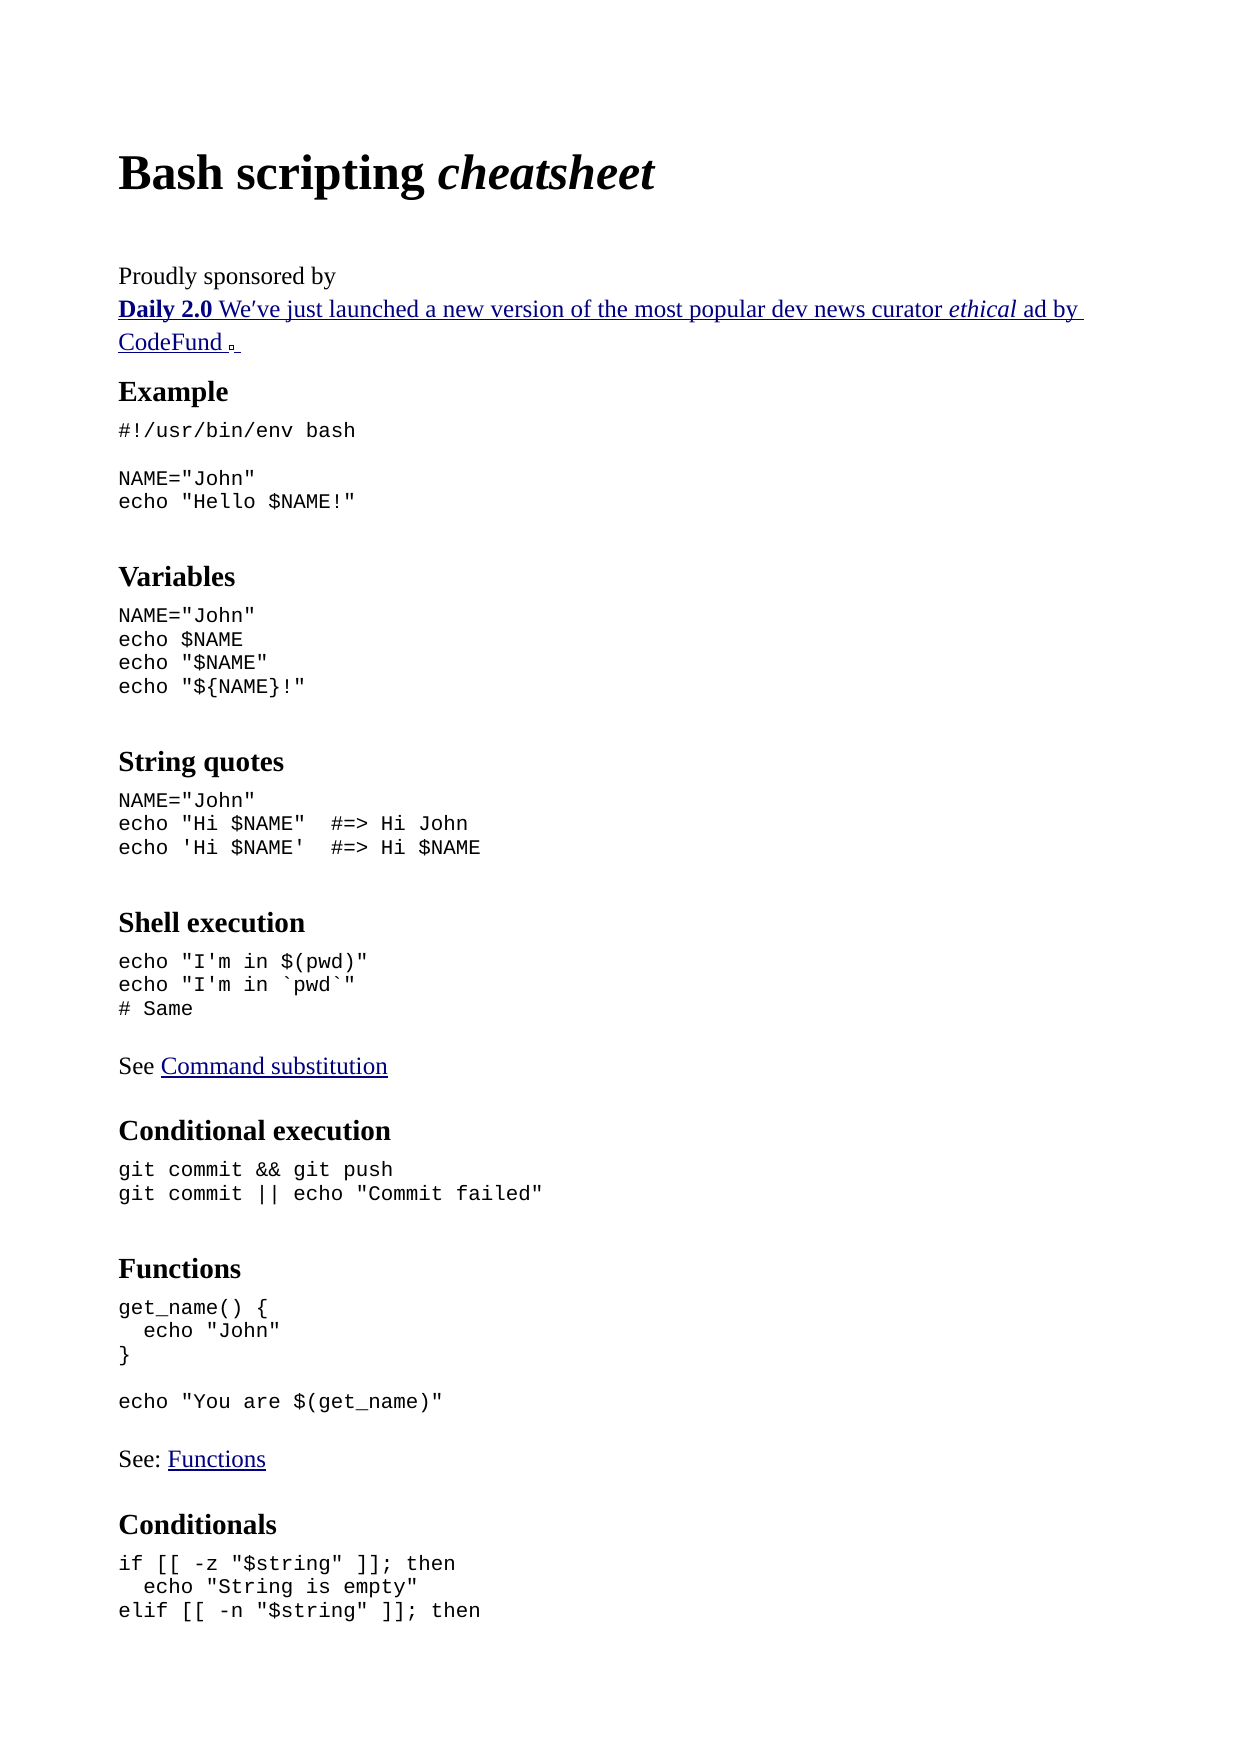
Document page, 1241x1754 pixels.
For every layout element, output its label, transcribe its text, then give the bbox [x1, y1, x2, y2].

text NAME="John" [118, 790, 1122, 813]
text git commit && git push [118, 1159, 1122, 1183]
text See: Functions [118, 1444, 1122, 1473]
text echo "Hi $NAME" #=> Hi John [118, 813, 1122, 837]
text echo "Hello $NAME!" [118, 491, 1122, 515]
subtitle Example [118, 374, 1122, 408]
subtitle Conditionals [118, 1507, 1122, 1540]
text elif [[ -n "$string" ]]; then [118, 1600, 1122, 1624]
text #!/usr/bin/env bash [118, 420, 1122, 444]
subtitle Conditional execution [118, 1113, 1122, 1147]
subtitle Functions [118, 1251, 1122, 1284]
text git commit || echo "Commit failed" [118, 1183, 1122, 1207]
text echo "I'm in $(pwd)" [118, 951, 1122, 974]
text } [118, 1344, 1122, 1368]
text See Command substitution [118, 1051, 1122, 1080]
text echo "${NAME}!" [118, 676, 1122, 700]
text NAME="John" [118, 605, 1122, 629]
text echo "I'm in `pwd`" [118, 974, 1122, 998]
text echo 'Hi $NAME' #=> Hi $NAME [118, 837, 1122, 861]
subtitle Shell execution [118, 905, 1122, 938]
text NAME="John" [118, 468, 1122, 491]
text if [[ -z "$string" ]]; then [118, 1553, 1122, 1576]
text echo "String is empty" [118, 1576, 1122, 1600]
subtitle String quotes [118, 744, 1122, 777]
subtitle Bash scripting cheatsheet [118, 143, 1122, 201]
text echo "John" [118, 1321, 1122, 1344]
text echo "$NAME" [118, 652, 1122, 676]
text Proudly sponsored by [118, 261, 1122, 289]
text echo "You are $(get_name)" [118, 1391, 1122, 1415]
text # Same [118, 998, 1122, 1022]
text echo $NAME [118, 629, 1122, 652]
text get_name() { [118, 1297, 1122, 1321]
text Daily 2.0 We′ve just launched a new version of the most popular dev news curator ethical ad by CodeFund [118, 294, 1122, 356]
subtitle Variables [118, 559, 1122, 593]
